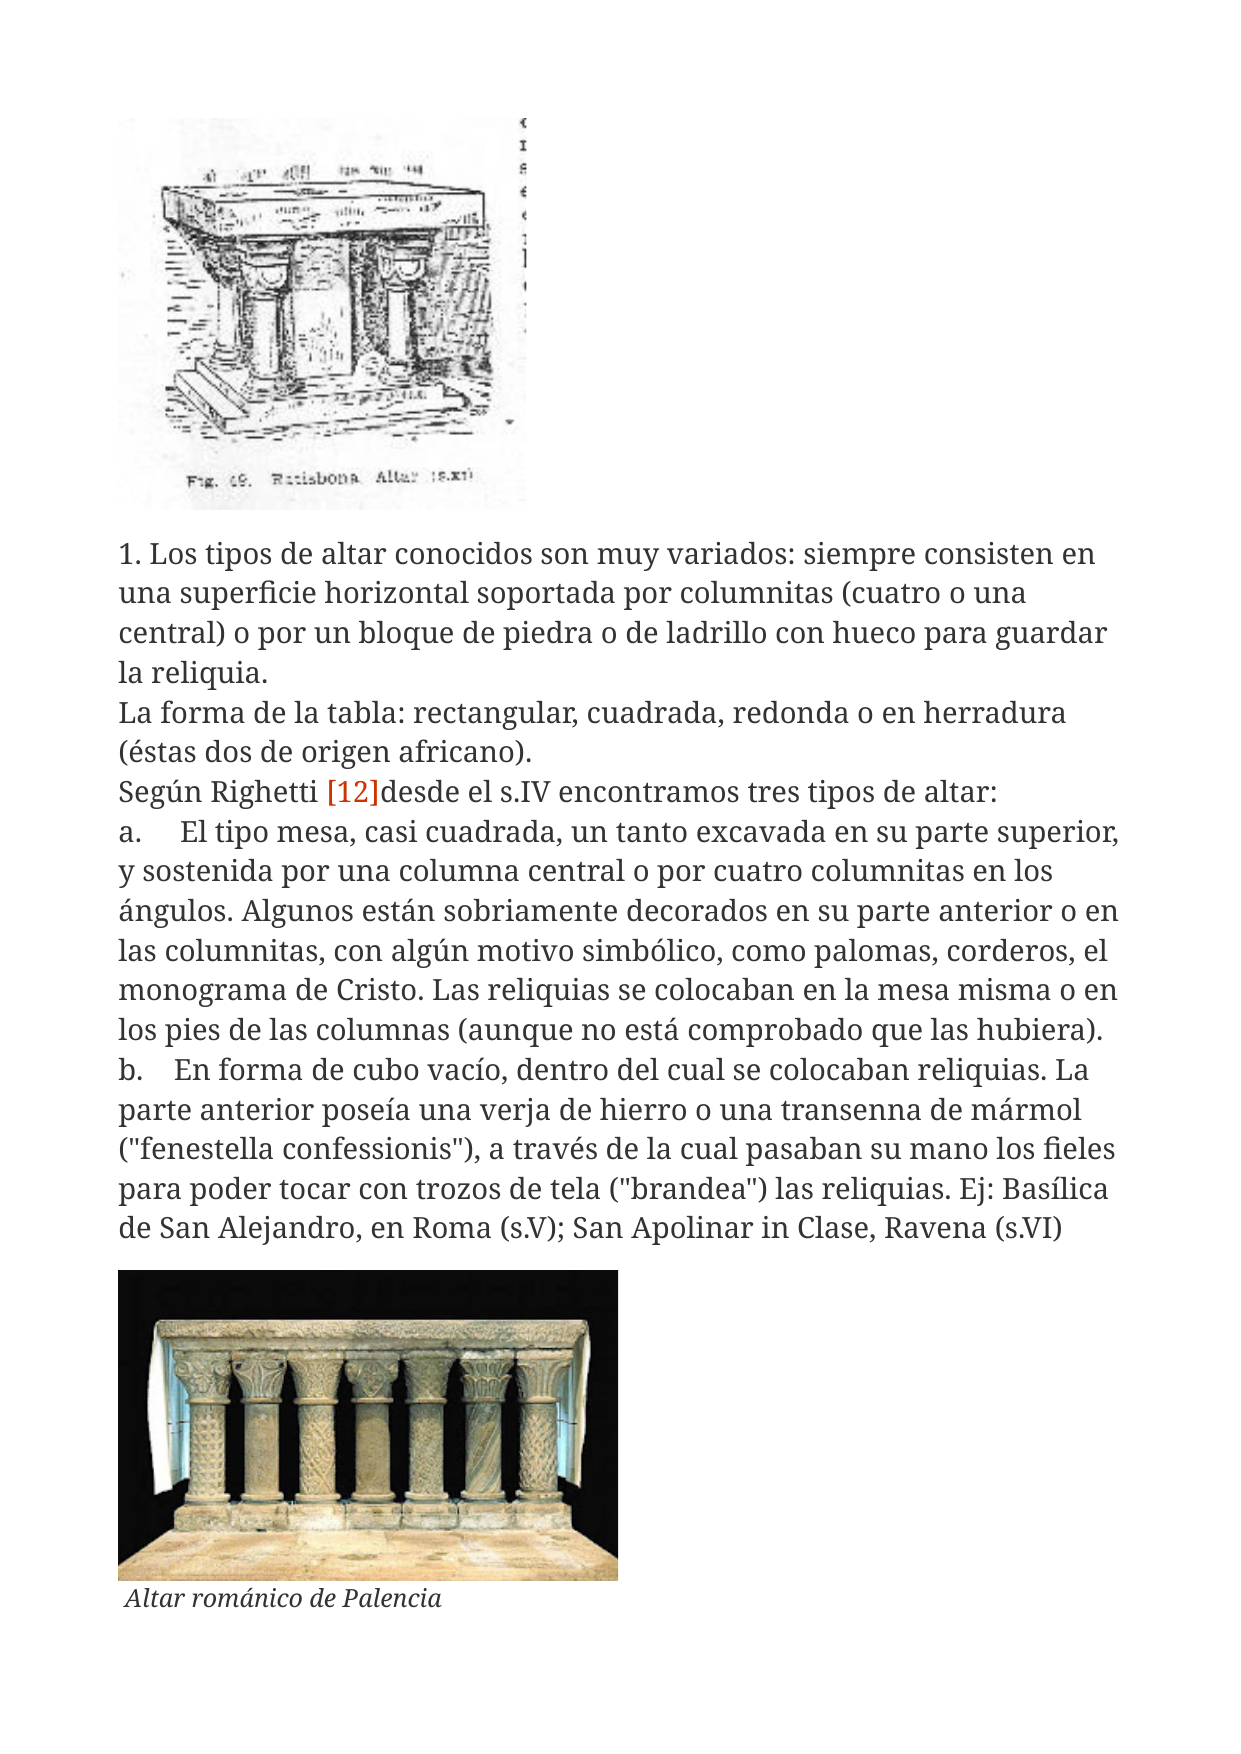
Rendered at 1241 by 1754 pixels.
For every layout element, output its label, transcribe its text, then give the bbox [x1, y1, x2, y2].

picture [118, 1270, 619, 1581]
text Según Righetti [12]desde el s.IV encontramos tres tipos de altar: [118, 771, 1122, 811]
text Altar románico de Palencia [118, 1580, 1122, 1614]
text 1. Los tipos de altar conocidos son muy variados: siempre consisten en una superficie horizontal soportada por columnitas (cuatro o una central) o por un bloque de piedra o de ladrillo con hueco para guardar la reliquia. [118, 533, 1122, 692]
text La forma de la tabla: rectangular, cuadrada, redonda o en herradura (éstas dos de origen africano). [118, 692, 1122, 771]
text a. El tipo mesa, casi cuadrada, un tanto excavada en su parte superior, y sostenida por una columna central o por cuatro columnitas en los ángulos. Algunos están sobriamente decorados en su parte anterior o en las columnitas, con algún motivo simbólico, como palomas, corderos, el monograma de Cristo. Las reliquias se colocaban en la mesa misma o en los pies de las columnas (aunque no está comprobado que las hubiera). [118, 811, 1122, 1049]
picture [118, 118, 527, 510]
text b. En forma de cubo vacío, dentro del cual se colocaban reliquias. La parte anterior poseía una verja de hierro o una transenna de mármol ("fenestella confessionis"), a través de la cual pasaban su mano los fieles para poder tocar con trozos de tela ("brandea") las reliquias. Ej: Basílica de San Alejandro, en Roma (s.V); San Apolinar in Clase, Ravena (s.VI) [118, 1049, 1122, 1247]
